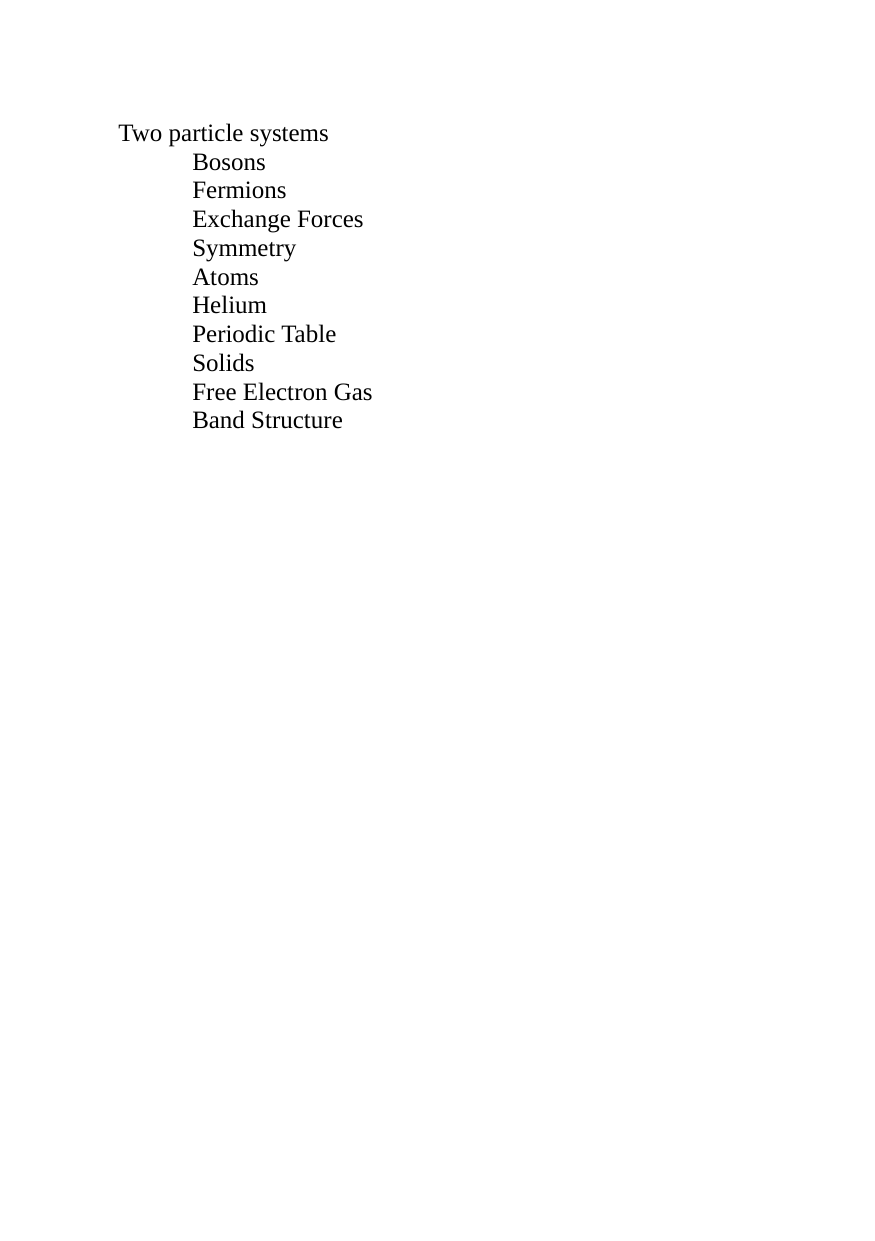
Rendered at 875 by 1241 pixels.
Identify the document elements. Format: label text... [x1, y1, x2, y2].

text Two particle systems [118, 118, 756, 147]
text Helium [118, 291, 756, 319]
text Symmetry [118, 233, 756, 262]
text Periodic Table [118, 319, 756, 348]
text Atoms [118, 262, 756, 291]
text Solids [118, 348, 756, 377]
text Fermions [118, 176, 756, 204]
text Free Electron Gas [118, 377, 756, 406]
text Exchange Forces [118, 204, 756, 233]
text Band Structure [118, 406, 756, 434]
text Bosons [118, 147, 756, 176]
